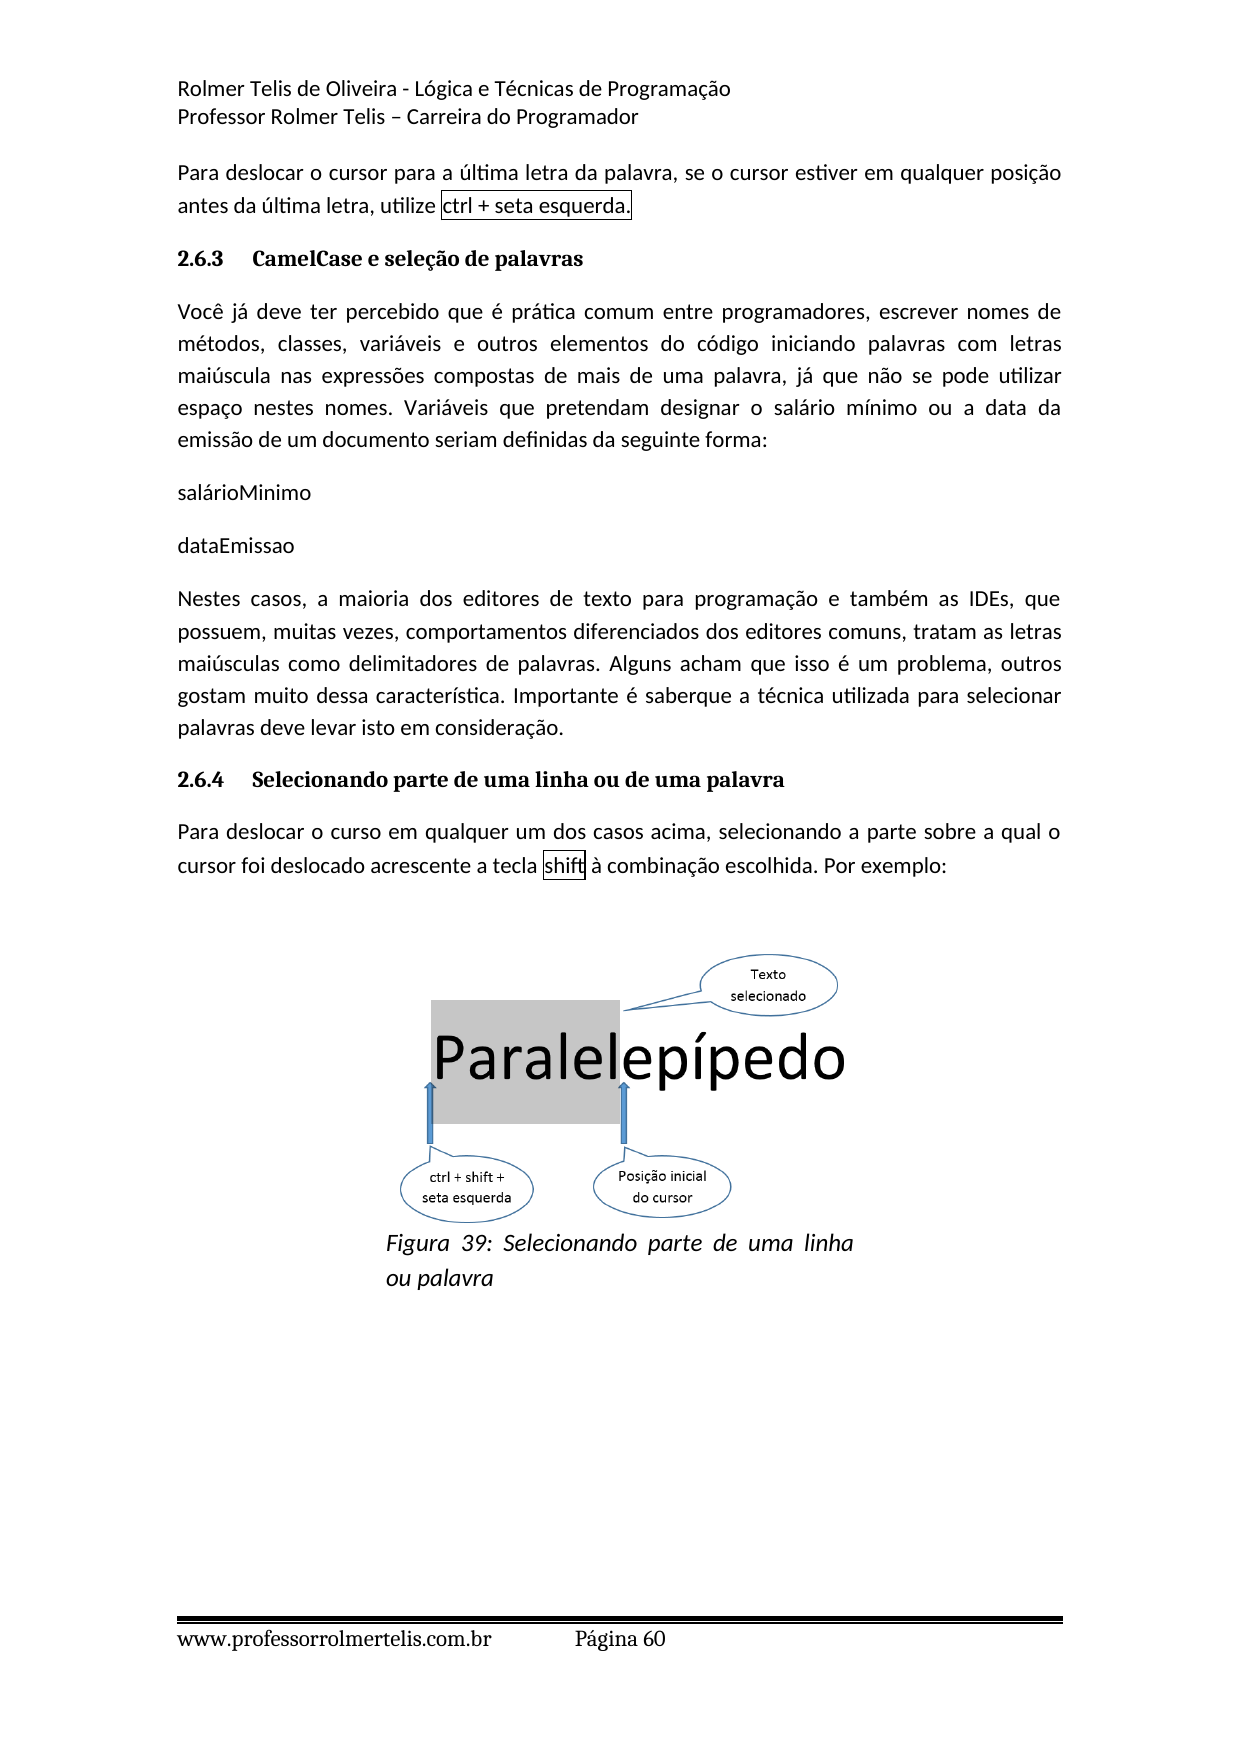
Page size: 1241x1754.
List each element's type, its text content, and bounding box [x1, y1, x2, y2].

text Para deslocar o cursor para a última letra da palavra, se o cursor estiver em qualquer posição antes da última letra, utilize ctrl + seta esquerda. [177, 158, 1063, 220]
text Nestes casos, a maioria dos editores de texto para programação e também as IDEs, que possuem, muitas vezes, comportamentos diferenciados dos editores comuns, tratam as letras maiúsculas como delimitadores de palavras. Alguns acham que isso é um problema, outros gostam muito dessa característica. Importante é saberque a técnica utilizada para selecionar palavras deve levar isto em consideração. [177, 584, 1063, 741]
text Você já deve ter percebido que é prática comum entre programadores, escrever nomes de métodos, classes, variáveis e outros elementos do código iniciando palavras com letras maiúscula nas expressões compostas de mais de uma palavra, já que não se pode utilizar espaço nestes nomes. Variáveis que pretendam designar o salário mínimo ou a data da emissão de um documento seriam definidas da seguinte forma: [177, 297, 1063, 453]
text Figura 39: Selecionando parte de uma linha ou palavra [386, 1223, 854, 1293]
text dataEmissao [177, 532, 1063, 559]
subtitle Selecionando parte de uma linha ou de uma palavra [177, 766, 1063, 793]
text Para deslocar o curso em qualquer um dos casos acima, selecionando a parte sobre a qual o cursor foi deslocado acrescente a tecla shift à combinação escolhida. Por exemplo: [177, 817, 1063, 880]
picture [385, 941, 855, 1223]
subtitle CamelCase e seleção de palavras [177, 246, 1063, 272]
text salárioMinimo [177, 478, 1063, 507]
